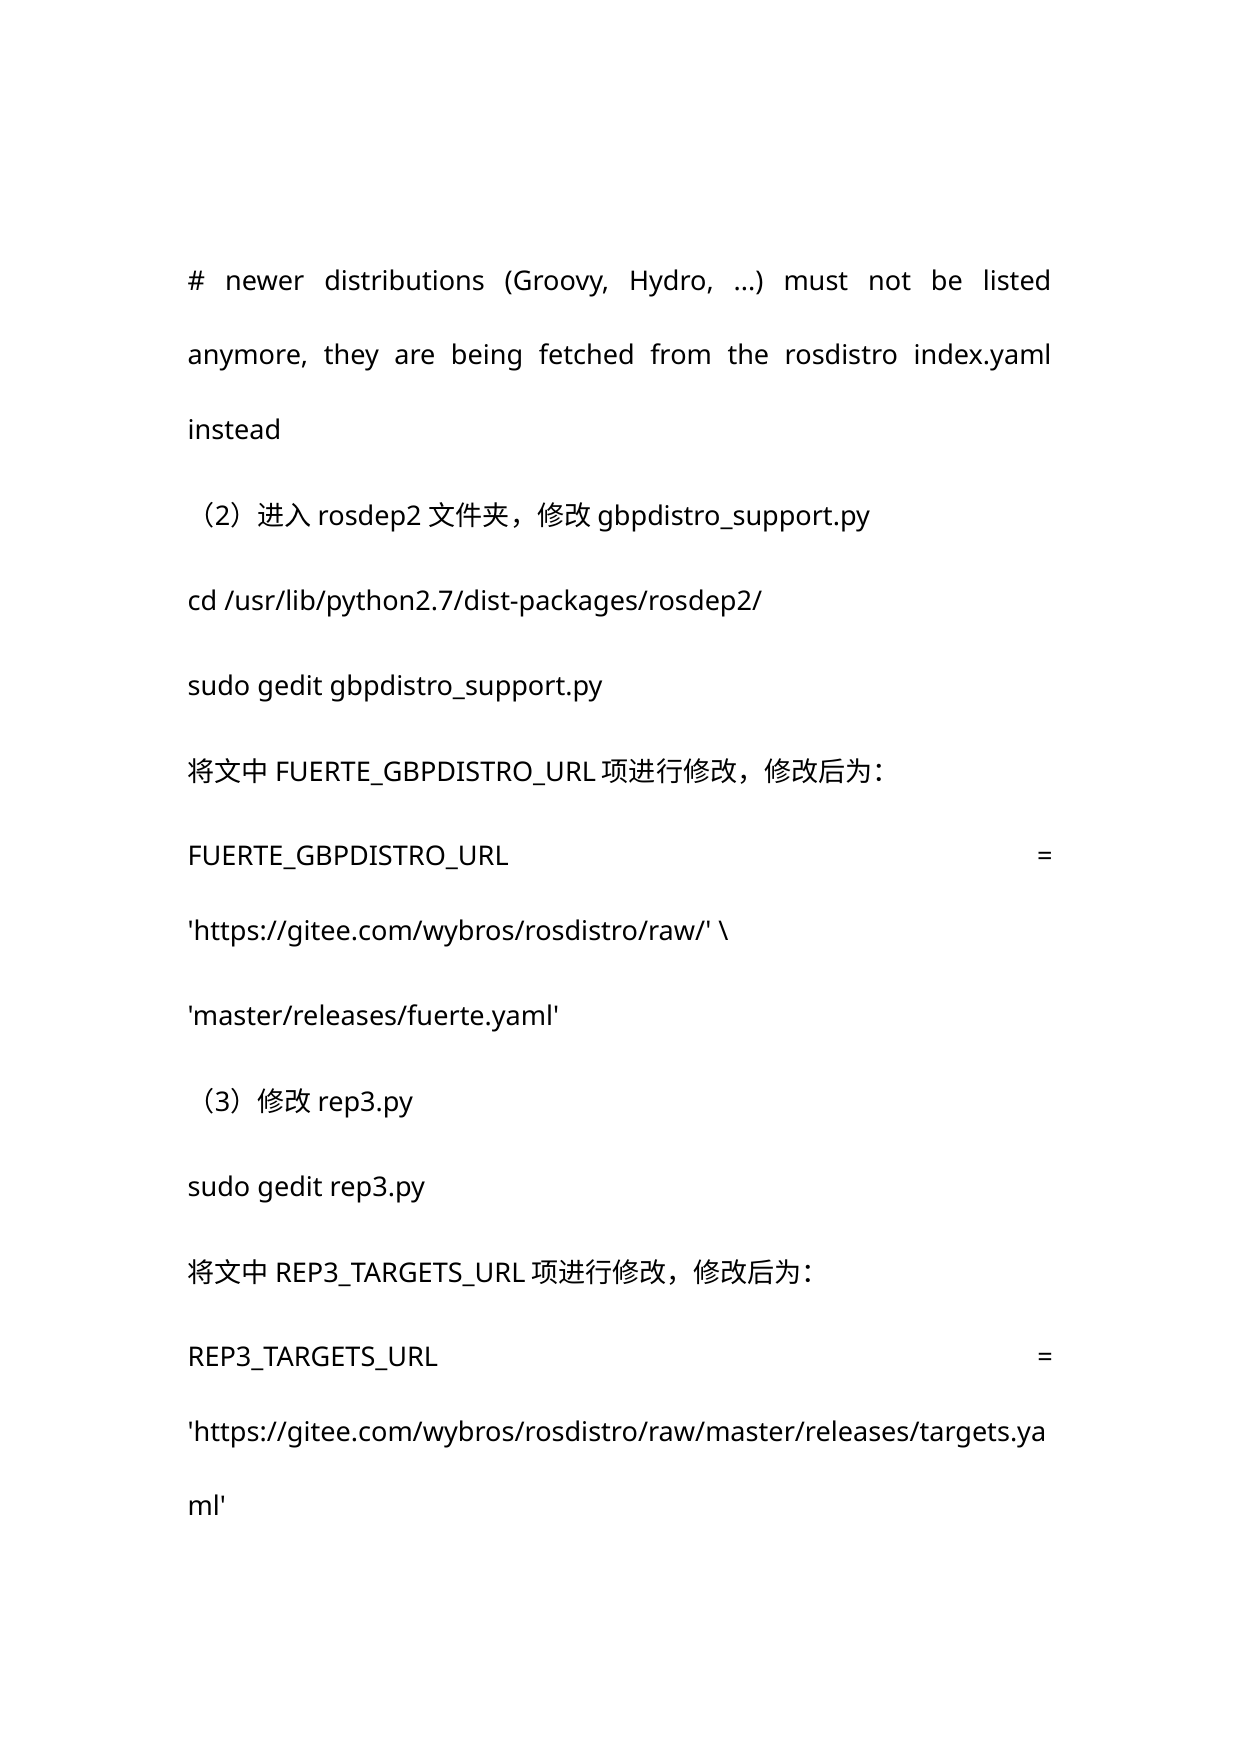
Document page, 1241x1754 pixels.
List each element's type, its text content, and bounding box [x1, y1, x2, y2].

text 将文中 FUERTE_GBPDISTRO_URL项进行修改，修改后为： [187, 737, 1053, 802]
text （3）修改 rep3.py [187, 1067, 1053, 1132]
text 将文中 REP3_TARGETS_URL项进行修改，修改后为： [187, 1238, 1053, 1303]
text 'master/releases/fuerte.yaml' [187, 982, 1053, 1047]
text REP3_TARGETS_URL = 'https://gitee.com/wybros/rosdistro/raw/master/releases/targets.yaml' [187, 1323, 1053, 1538]
text FUERTE_GBPDISTRO_URL = 'https://gitee.com/wybros/rosdistro/raw/' \ [187, 823, 1053, 962]
text sudo gedit rep3.py [187, 1153, 1053, 1218]
text # newer distributions (Groovy, Hydro, ...) must not be listed anymore, they are being fetched from the rosdistro index.yaml instead [187, 247, 1053, 461]
text sudo gedit gbpdistro_support.py [187, 652, 1053, 717]
text cd /usr/lib/python2.7/dist-packages/rosdep2/ [187, 567, 1053, 632]
text （2）进入 rosdep2 文件夹，修改 gbpdistro_support.py [187, 482, 1053, 547]
